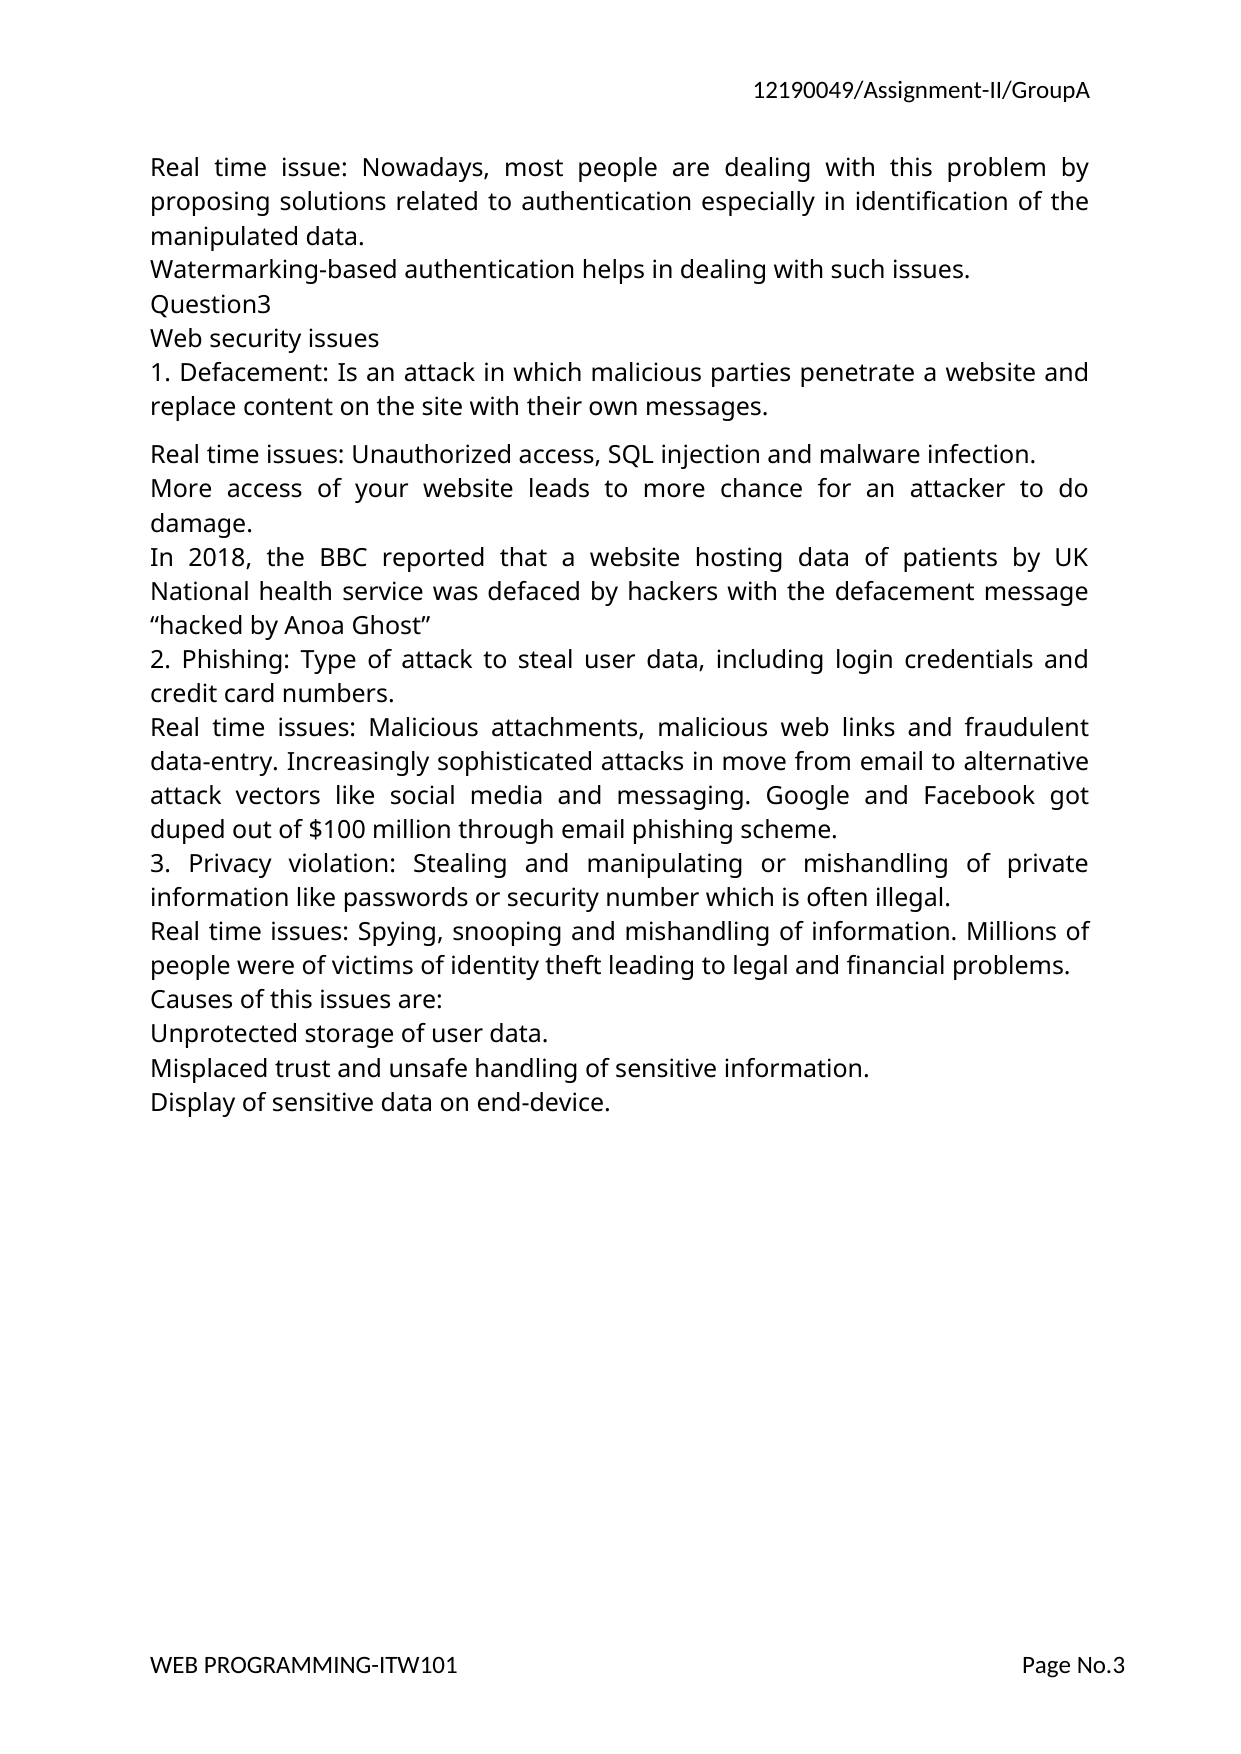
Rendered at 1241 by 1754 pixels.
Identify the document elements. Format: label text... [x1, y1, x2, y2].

text Real time issues: Unauthorized access, SQL injection and malware infection. [150, 437, 1090, 471]
text In 2018, the BBC reported that a website hosting data of patients by UK National health service was defaced by hackers with the defacement message “hacked by Anoa Ghost” [150, 539, 1090, 641]
text Watermarking-based authentication helps in dealing with such issues. [150, 252, 1090, 286]
text Display of sensitive data on end-device. [150, 1084, 1090, 1118]
text Dgfhk;jll’fgdfhjkhljl;k’sdfgkjl;sadfgkjl;Adsfkjl;ASDFKJL;ASDFKJL;SDFSKJL;XZCVBNMZXCV,M.ZXCV,M.WRETHYUIPIfgchvjbknllm;lhjhfklj;kdfgxfhcvjbkj.nl [150, 1118, 1090, 1219]
text Causes of this issues are: [150, 982, 1090, 1016]
text 3. Privacy violation: Stealing and manipulating or mishandling of private information like passwords or security number which is often illegal. [150, 846, 1090, 914]
text Misplaced trust and unsafe handling of sensitive information. [150, 1050, 1090, 1084]
text Unprotected storage of user data. [150, 1016, 1090, 1050]
text Web security issues [150, 320, 1090, 354]
text Real time issue: Nowadays, most people are dealing with this problem by proposing solutions related to authentication especially in identification of the manipulated data. [150, 150, 1090, 252]
text 2. Phishing: Type of attack to steal user data, including login credentials and credit card numbers. [150, 641, 1090, 709]
text More access of your website leads to more chance for an attacker to do damage. [150, 471, 1090, 539]
text Question3 [150, 286, 1090, 320]
text Real time issues: Malicious attachments, malicious web links and fraudulent data-entry. Increasingly sophisticated attacks in move from email to alternative attack vectors like social media and messaging. Google and Facebook got duped out of $100 million through email phishing scheme. [150, 709, 1090, 846]
text 1. Defacement: Is an attack in which malicious parties penetrate a website and replace content on the site with their own messages. [150, 354, 1090, 422]
text Real time issues: Spying, snooping and mishandling of information. Millions of people were of victims of identity theft leading to legal and financial problems. [150, 914, 1090, 982]
